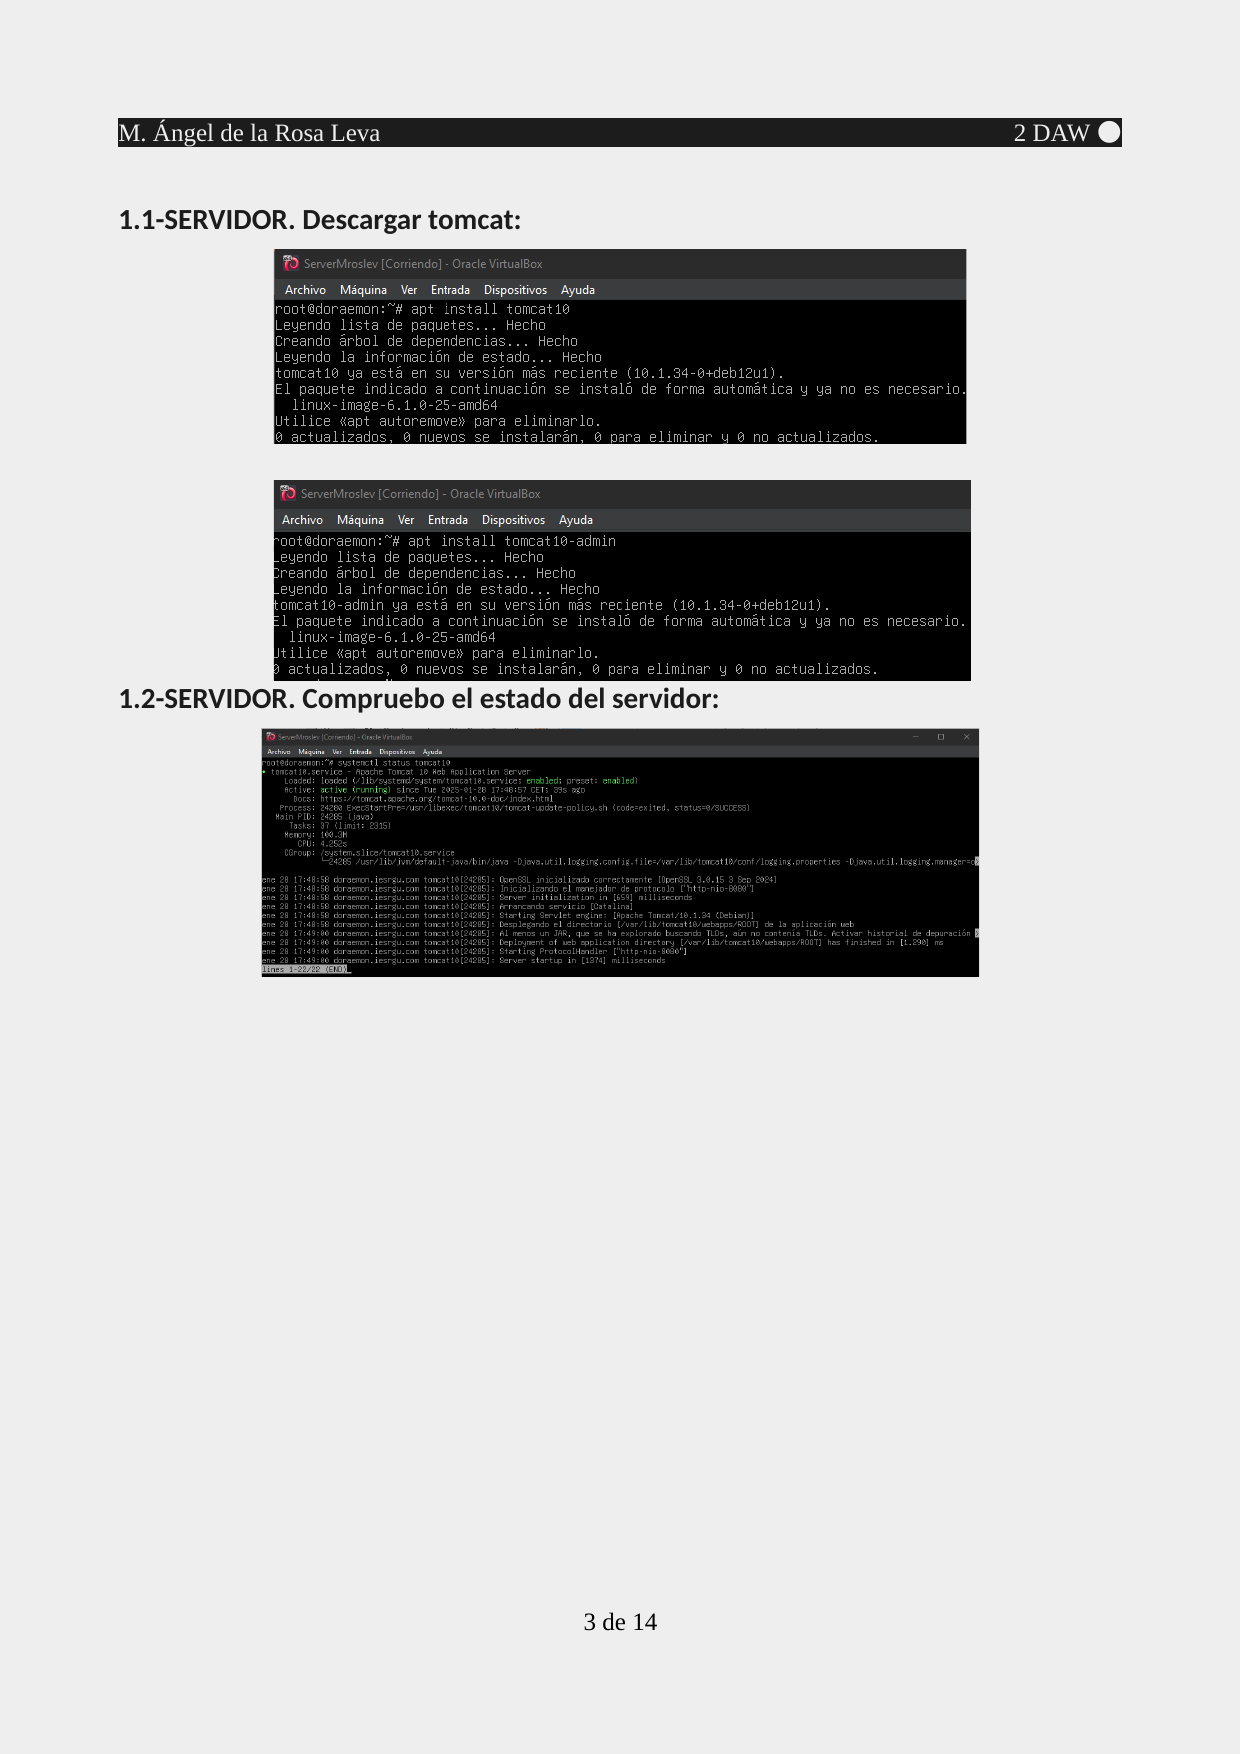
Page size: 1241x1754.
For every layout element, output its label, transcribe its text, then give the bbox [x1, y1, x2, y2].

subtitle 1.1-SERVIDOR. Descargar tomcat: [118, 201, 1122, 237]
picture [261, 728, 980, 977]
picture [273, 480, 971, 681]
subtitle 1.2-SERVIDOR. Compruebo el estado del servidor: [118, 274, 1122, 716]
picture [273, 249, 967, 444]
